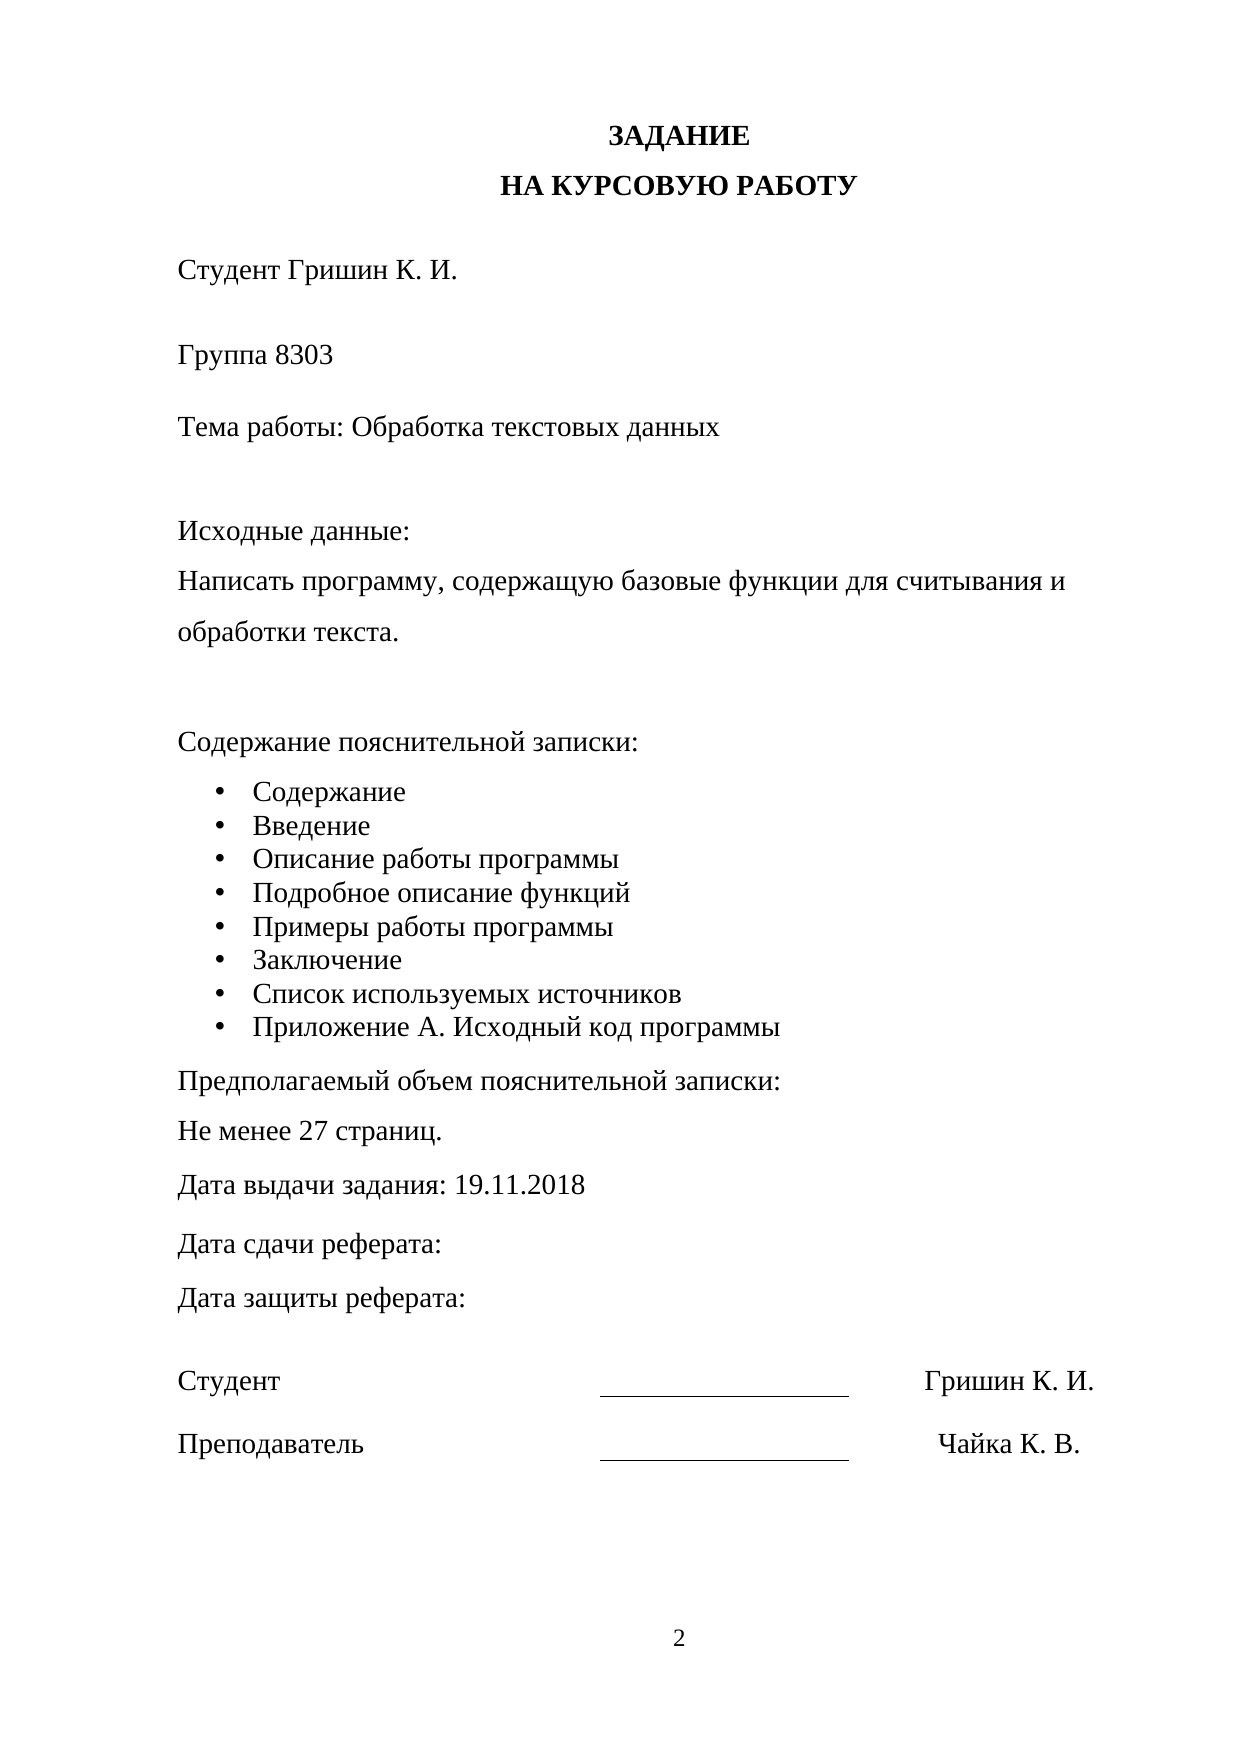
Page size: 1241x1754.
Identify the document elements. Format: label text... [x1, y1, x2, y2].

table_cell Чайка К. В. [849, 1396, 1170, 1460]
text на курсовую работу [177, 168, 1181, 202]
table_cell Дата сдачи реферата: [166, 1226, 1170, 1280]
table_cell Дата защиты реферата: [166, 1280, 1170, 1332]
table_cell Преподаватель [166, 1396, 600, 1460]
table_cell Студент [166, 1332, 600, 1396]
table_cell [600, 1332, 849, 1396]
table_cell Гришин К. И. [849, 1332, 1170, 1396]
table_cell Содержание пояснительной записки: Содержание Введение Описание работы программы Подробное описание функций Примеры работы программы Заключение Список используемых источников Приложение А. Исходный код программы [166, 724, 1170, 1063]
table_cell [600, 1397, 849, 1460]
table_header Студент Гришин К. И. [166, 252, 1170, 337]
table_cell Предполагаемый объем пояснительной записки: Не менее 27 страниц. [166, 1063, 1170, 1167]
text ЗАДАНИЕ [177, 118, 1181, 152]
table_cell Тема работы: Обработка текстовых данных [166, 409, 1170, 513]
table_cell Исходные данные: Написать программу, содержащую базовые функции для считывания и обработки текста. [166, 513, 1170, 724]
table_cell Группа 8303 [166, 338, 1170, 409]
table_cell Дата выдачи задания: 19.11.2018 [166, 1167, 1170, 1226]
